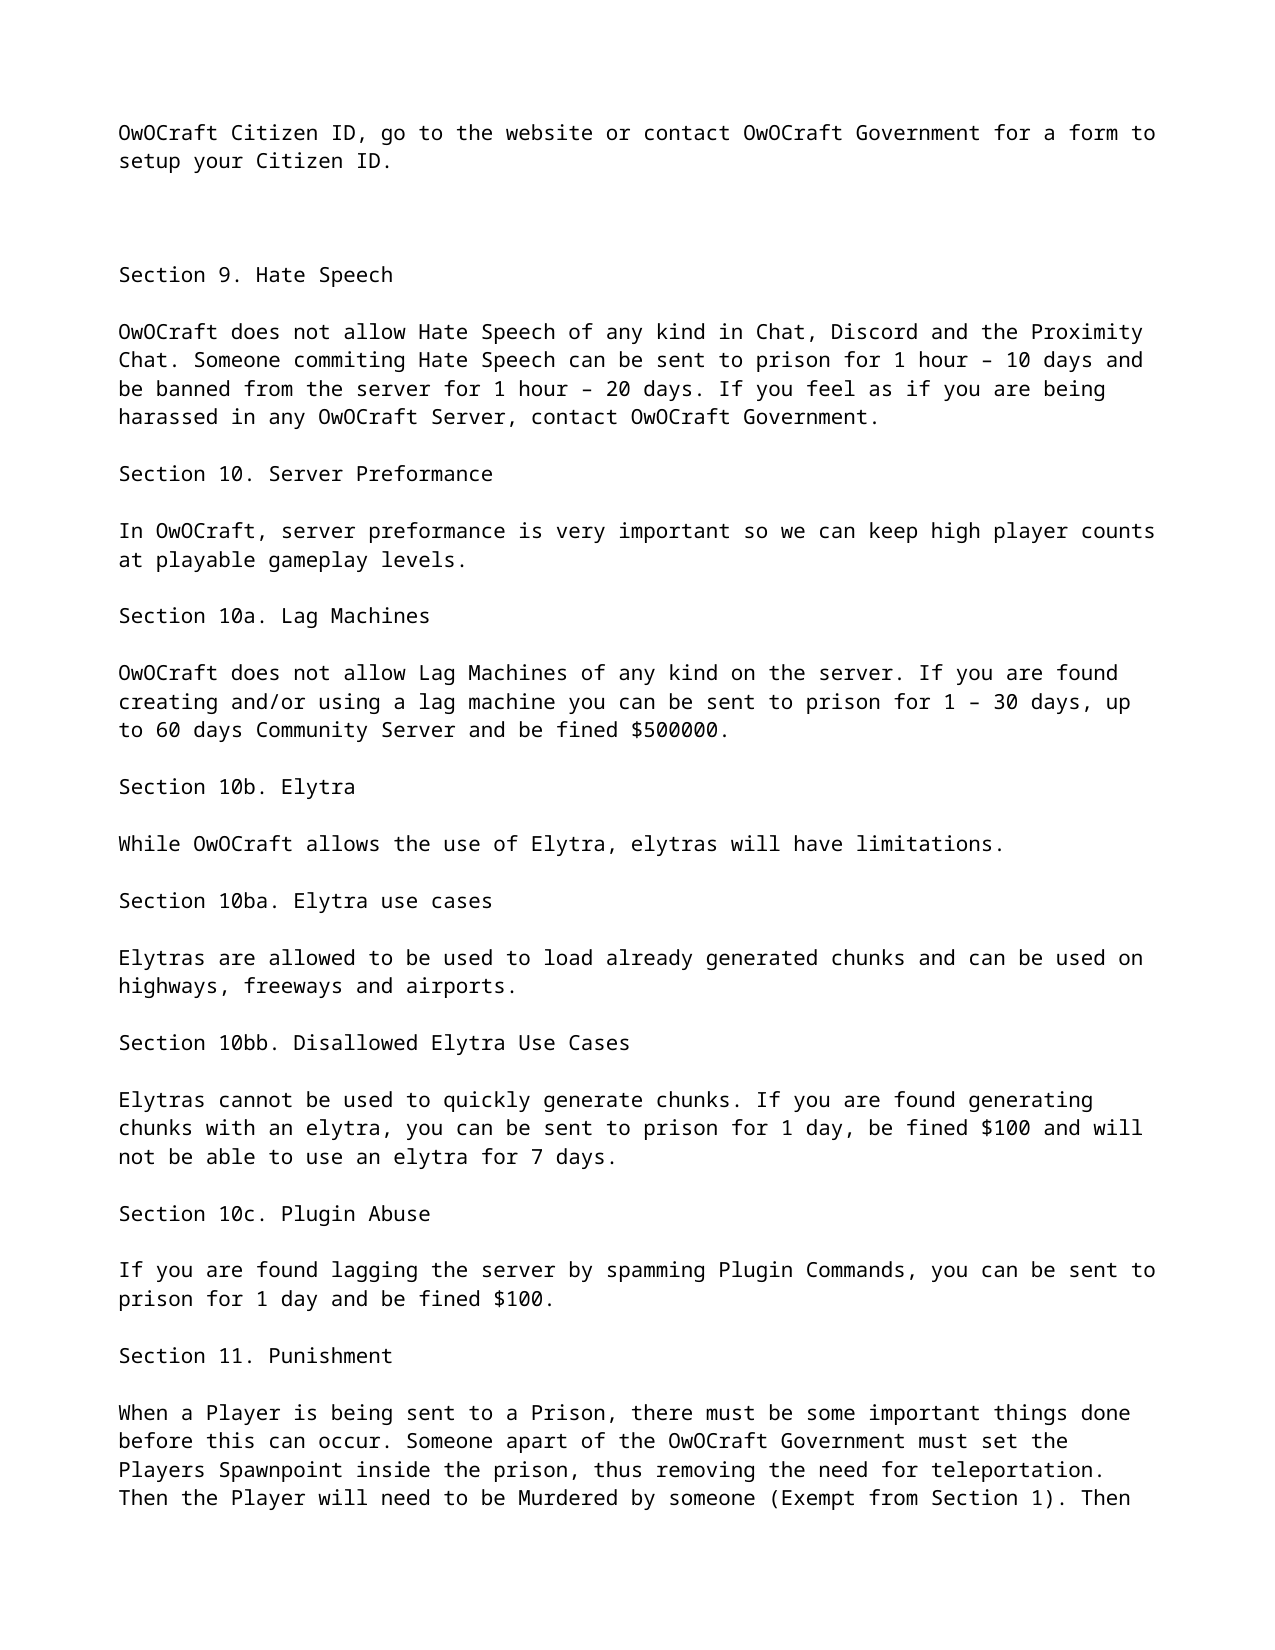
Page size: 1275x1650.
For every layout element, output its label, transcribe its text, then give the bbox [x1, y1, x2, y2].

text OwOCraft Citizen ID, go to the website or contact OwOCraft Government for a form to setup your Citizen ID. [118, 118, 1157, 175]
text Section 11. Punishment [118, 1341, 1157, 1369]
text Elytras are allowed to be used to load already generated chunks and can be used on highways, freeways and airports. [118, 943, 1157, 1000]
text Section 10a. Lag Machines [118, 602, 1157, 630]
text Section 9. Hate Speech [118, 260, 1157, 289]
text Section 10b. Elytra [118, 772, 1157, 801]
text Section 10ba. Elytra use cases [118, 886, 1157, 914]
text OwOCraft does not allow Hate Speech of any kind in Chat, Discord and the Proximity Chat. Someone commiting Hate Speech can be sent to prison for 1 hour – 10 days and be banned from the server for 1 hour – 20 days. If you feel as if you are being harassed in any OwOCraft Server, contact OwOCraft Government. [118, 317, 1157, 431]
text When a Player is being sent to a Prison, there must be some important things done before this can occur. Someone apart of the OwOCraft Government must set the Players Spawnpoint inside the prison, thus removing the need for teleportation. Then the Player will need to be Murdered by someone (Exempt from Section 1). Then [118, 1398, 1157, 1512]
text If you are found lagging the server by spamming Plugin Commands, you can be sent to prison for 1 day and be fined $100. [118, 1256, 1157, 1312]
text While OwOCraft allows the use of Elytra, elytras will have limitations. [118, 829, 1157, 857]
text Section 10. Server Preformance [118, 459, 1157, 488]
text Elytras cannot be used to quickly generate chunks. If you are found generating chunks with an elytra, you can be sent to prison for 1 day, be fined $100 and will not be able to use an elytra for 7 days. [118, 1085, 1157, 1170]
text Section 10c. Plugin Abuse [118, 1199, 1157, 1227]
text Section 10bb. Disallowed Elytra Use Cases [118, 1028, 1157, 1057]
text In OwOCraft, server preformance is very important so we can keep high player counts at playable gameplay levels. [118, 516, 1157, 573]
text OwOCraft does not allow Lag Machines of any kind on the server. If you are found creating and/or using a lag machine you can be sent to prison for 1 – 30 days, up to 60 days Community Server and be fined $500000. [118, 658, 1157, 744]
